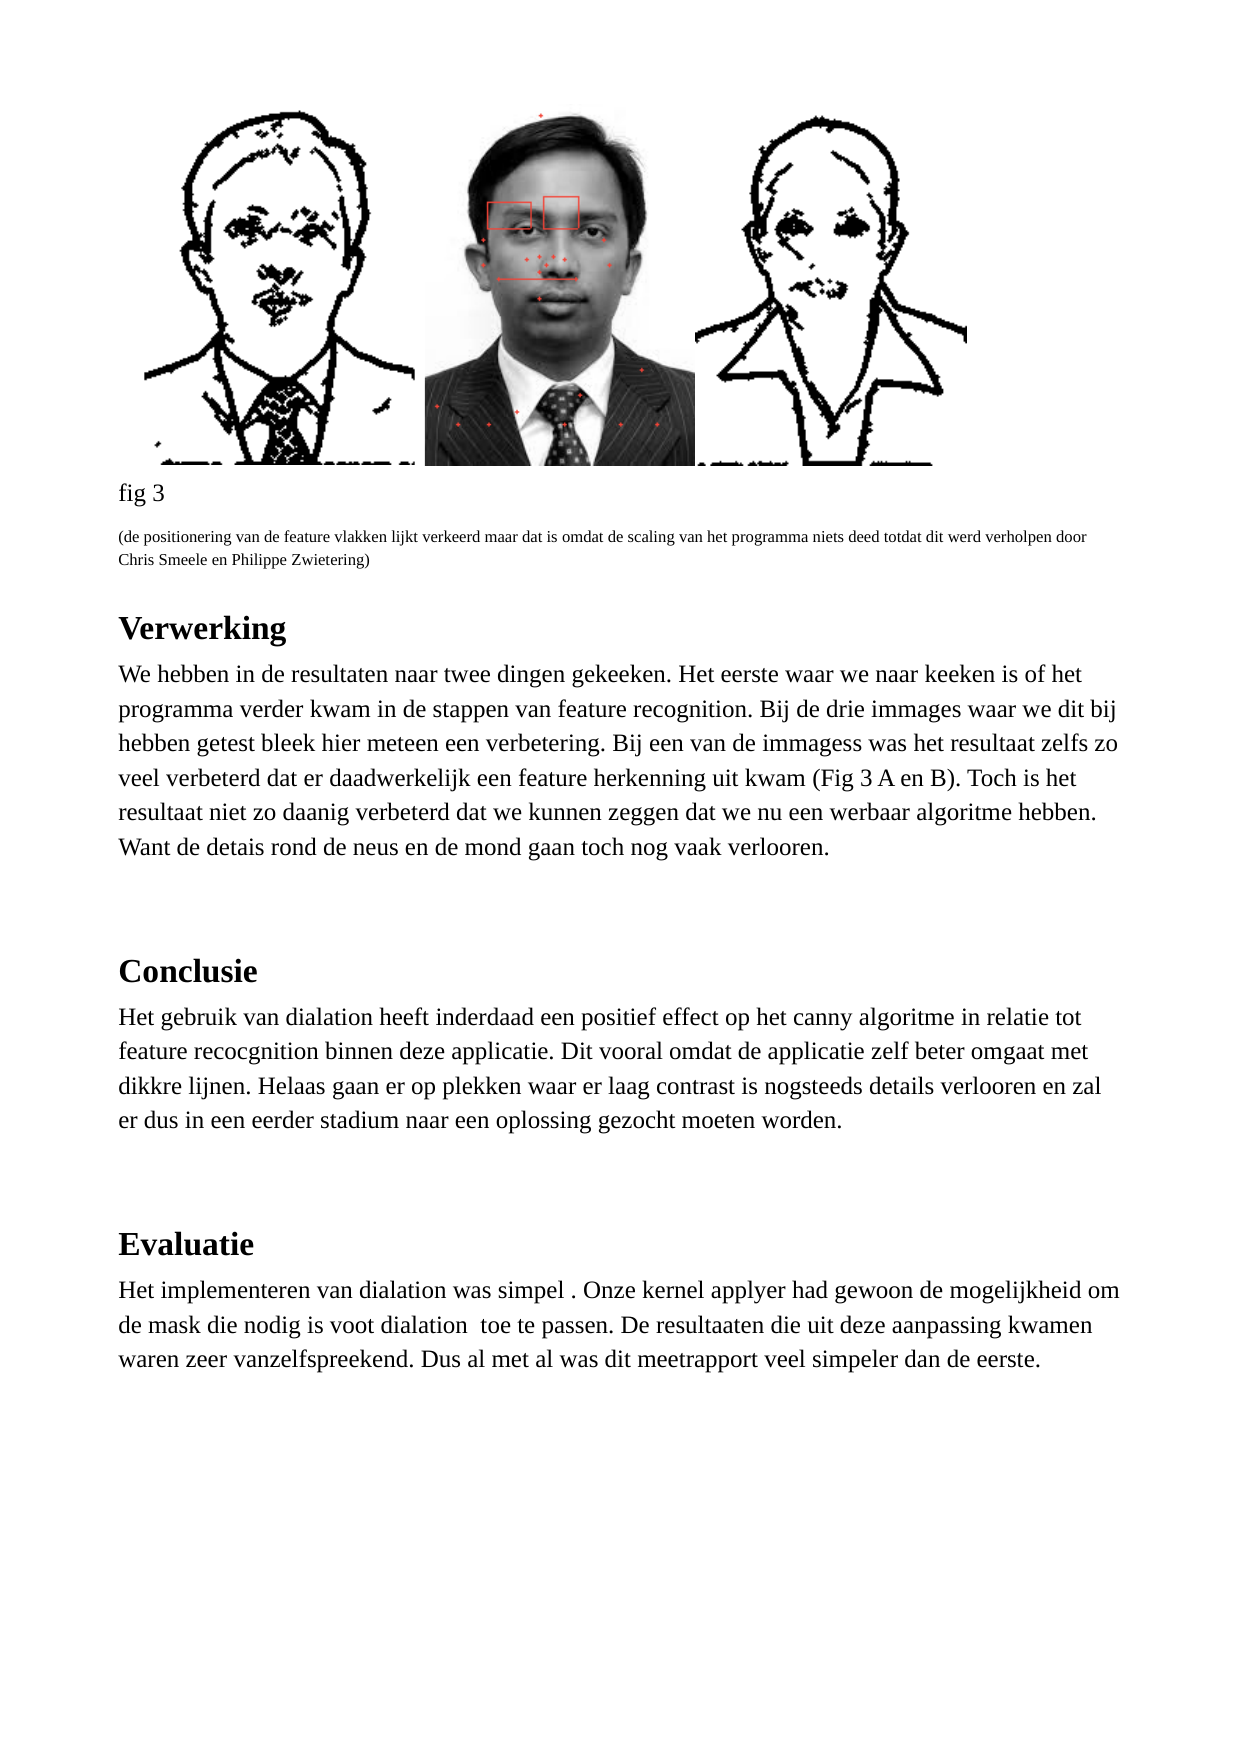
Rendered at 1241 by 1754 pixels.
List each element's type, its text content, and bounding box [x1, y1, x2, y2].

text (de positionering van de feature vlakken lijkt verkeerd maar dat is omdat de scaling van het programma niets deed totdat dit werd verholpen door Chris Smeele en Philippe Zwietering) [118, 527, 1122, 569]
text fig 3 [118, 478, 1122, 507]
text Het implementeren van dialation was simpel . Onze kernel applyer had gewoon de mogelijkheid om de mask die nodig is voot dialation toe te passen. De resultaaten die uit deze aanpassing kwamen waren zeer vanzelfspreekend. Dus al met al was dit meetrapport veel simpeler dan de eerste. [118, 1276, 1122, 1373]
text We hebben in de resultaten naar twee dingen gekeeken. Het eerste waar we naar keeken is of het programma verder kwam in de stappen van feature recognition. Bij de drie immages waar we dit bij hebben getest bleek hier meteen een verbetering. Bij een van de immagess was het resultaat zelfs zo veel verbeterd dat er daadwerkelijk een feature herkenning uit kwam (Fig 3 A en B). Toch is het resultaat niet zo daanig verbeterd dat we kunnen zeggen dat we nu een werbaar algoritme hebben. Want de detais rond de neus en de mond gaan toch nog vaak verlooren. [118, 659, 1122, 861]
subtitle Evaluatie [118, 1224, 1122, 1263]
text Het gebruik van dialation heeft inderdaad een positief effect op het canny algoritme in relatie tot feature recocgnition binnen deze applicatie. Dit vooral omdat de applicatie zelf beter omgaat met dikkre lijnen. Helaas gaan er op plekken waar er laag contrast is nogsteeds details verlooren en zal er dus in een eerder stadium naar een oplossing gezocht moeten worden. [118, 1002, 1122, 1134]
subtitle Verwerking [118, 608, 1122, 647]
subtitle Conclusie [118, 951, 1122, 989]
picture [144, 104, 415, 465]
picture [424, 104, 967, 466]
